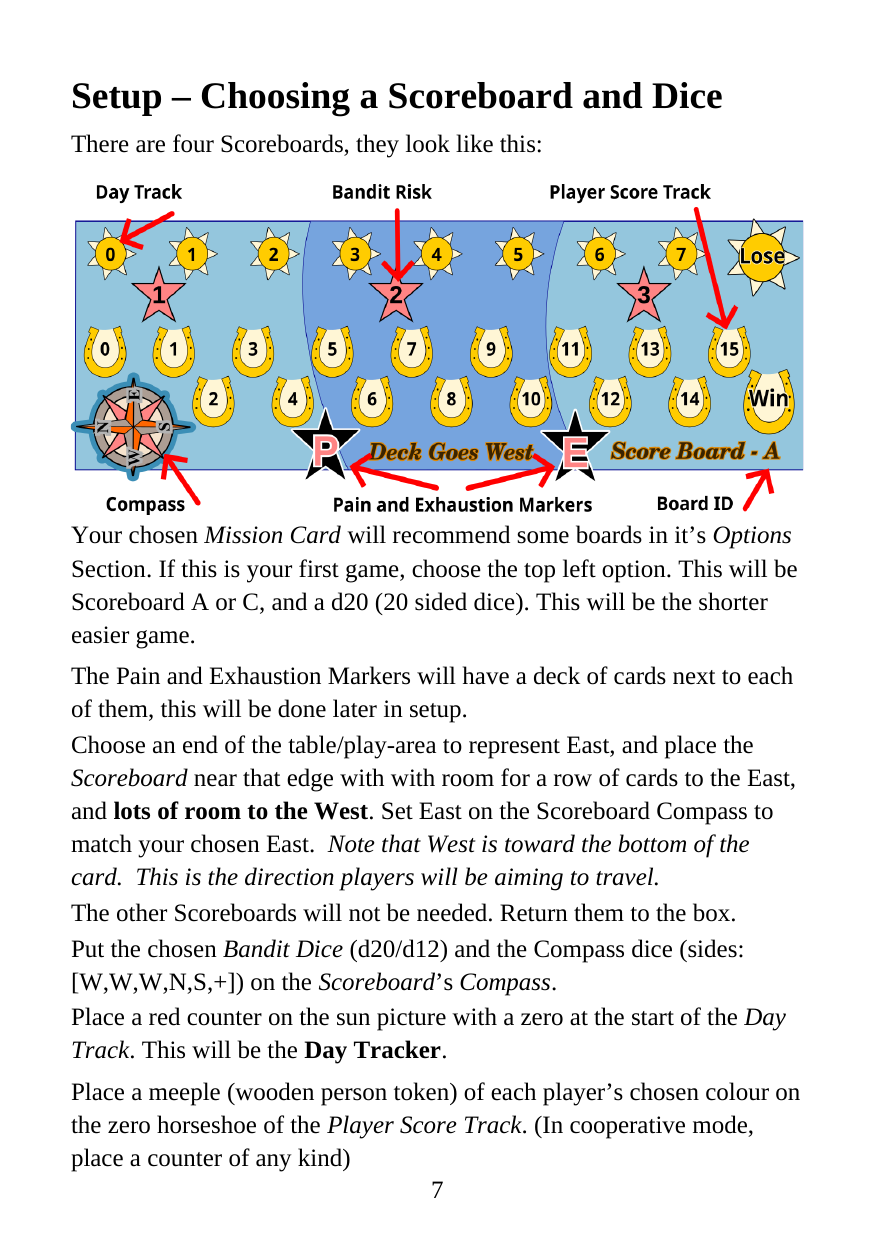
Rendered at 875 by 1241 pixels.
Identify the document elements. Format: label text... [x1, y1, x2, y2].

text There are four Scoreboards, they look like this: [71, 129, 803, 158]
text [71, 171, 803, 184]
subtitle Setup – Choosing a Scoreboard and Dice [71, 74, 803, 117]
picture [70, 184, 804, 515]
text The other Scoreboards will not be needed. Return them to the box. [71, 898, 803, 927]
text The Pain and Exhaustion Markers will have a deck of cards next to each of them, this will be done later in setup. [71, 661, 803, 723]
text Your chosen Mission Card will recommend some boards in it’s Options Section. If this is your first game, choose the top left option. This will be Scoreboard A or C, and a d20 (20 sided dice). This will be the shorter easier game. [71, 515, 803, 648]
text Place a meeple (wooden person token) of each player’s chosen colour on the zero horseshoe of the Player Score Track. (In cooperative mode, place a counter of any kind) [71, 1077, 803, 1172]
text Choose an end of the table/play-area to represent East, and place the Scoreboard near that edge with with room for a row of cards to the East, and lots of room to the West. Set East on the Scoreboard Compass to match your chosen East. Note that West is toward the bottom of the card. This is the direction players will be aiming to travel. [71, 730, 803, 891]
text Place a red counter on the sun picture with a zero at the start of the Day Track. This will be the Day Tracker. [71, 1002, 803, 1064]
text Put the chosen Bandit Dice (d20/d12) and the Compass dice (sides:[W,W,W,N,S,+]) on the Scoreboard’s Compass. [71, 934, 803, 995]
